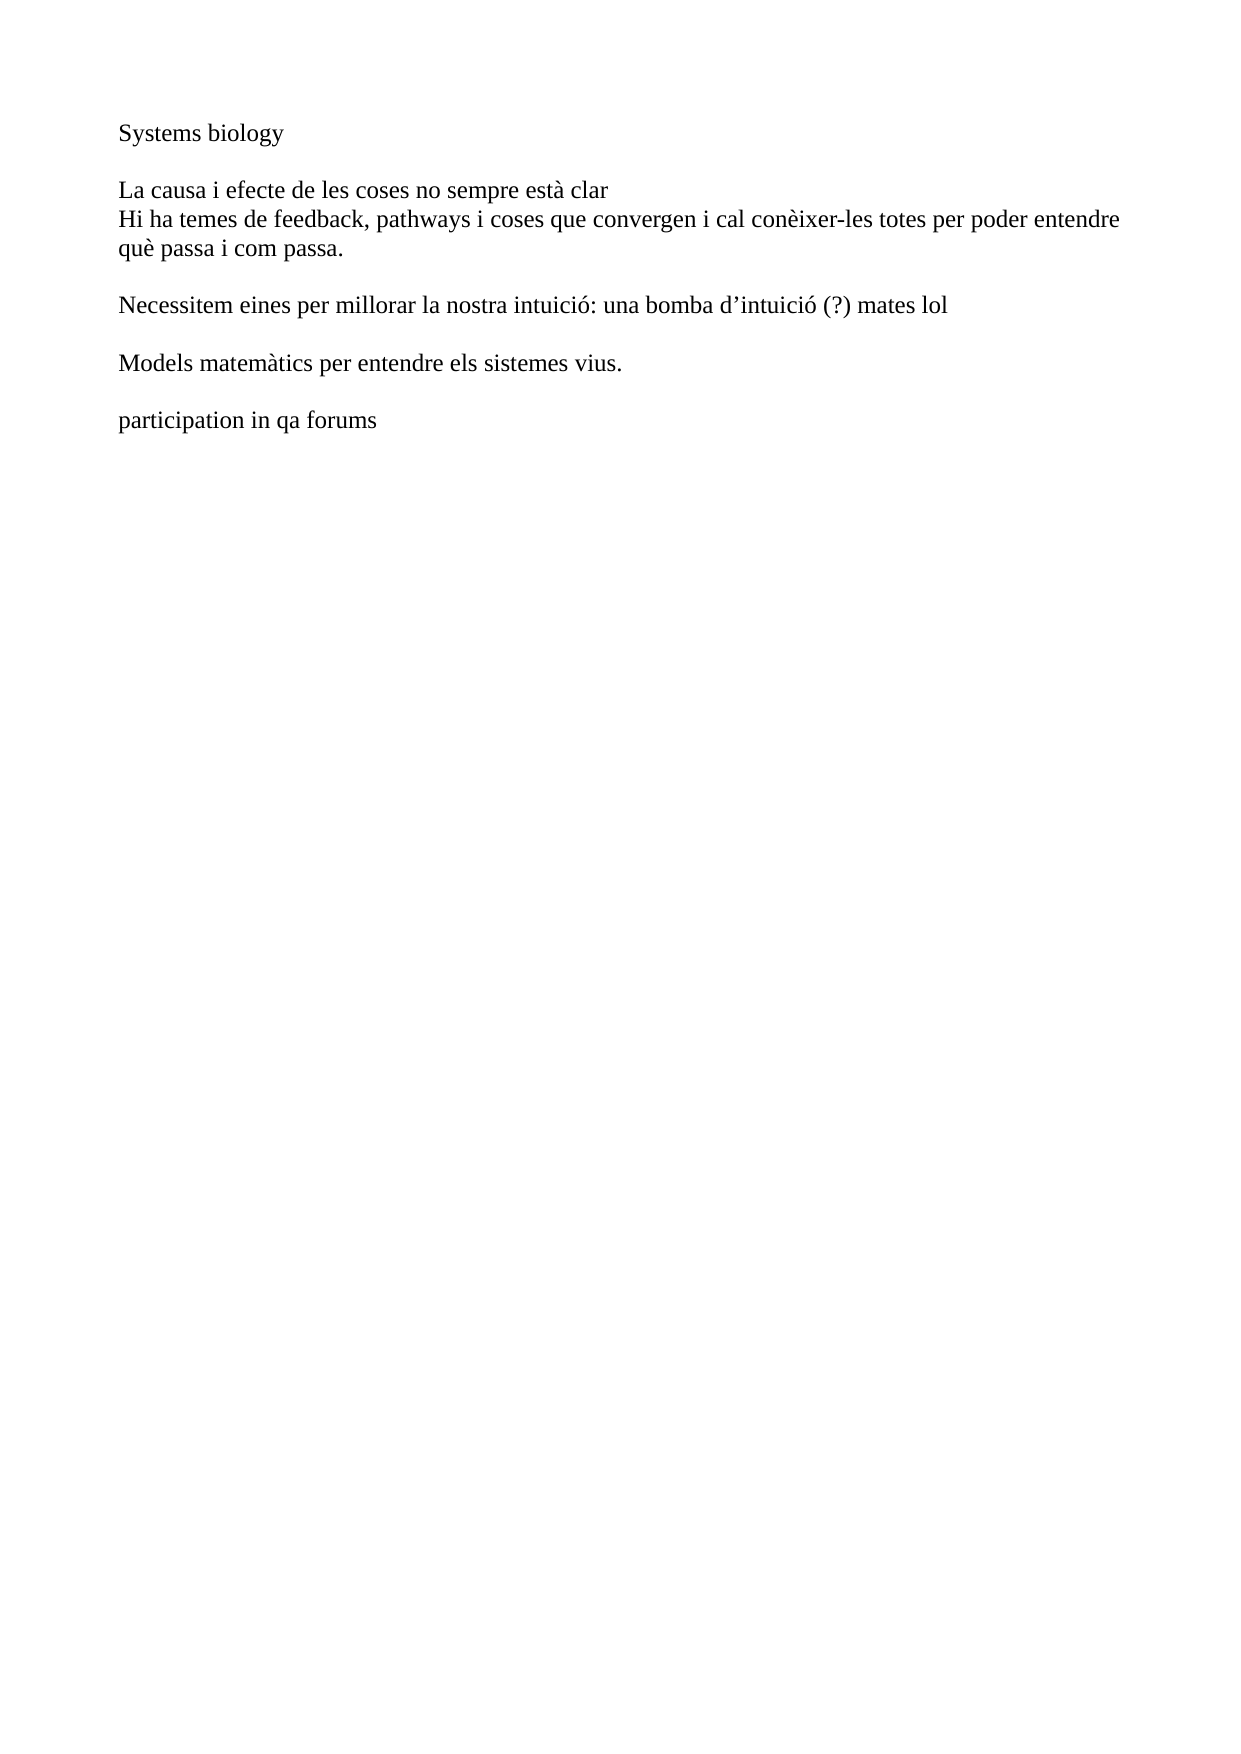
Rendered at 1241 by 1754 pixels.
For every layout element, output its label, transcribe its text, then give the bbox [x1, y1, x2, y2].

text participation in qa forums [118, 406, 1122, 434]
text Hi ha temes de feedback, pathways i coses que convergen i cal conèixer-les totes per poder entendre què passa i com passa. [118, 204, 1122, 262]
text Necessitem eines per millorar la nostra intuició: una bomba d’intuició (?) mates lol [118, 291, 1122, 319]
text Systems biology [118, 118, 1122, 147]
text La causa i efecte de les coses no sempre està clar [118, 176, 1122, 204]
text Models matemàtics per entendre els sistemes vius. [118, 348, 1122, 377]
